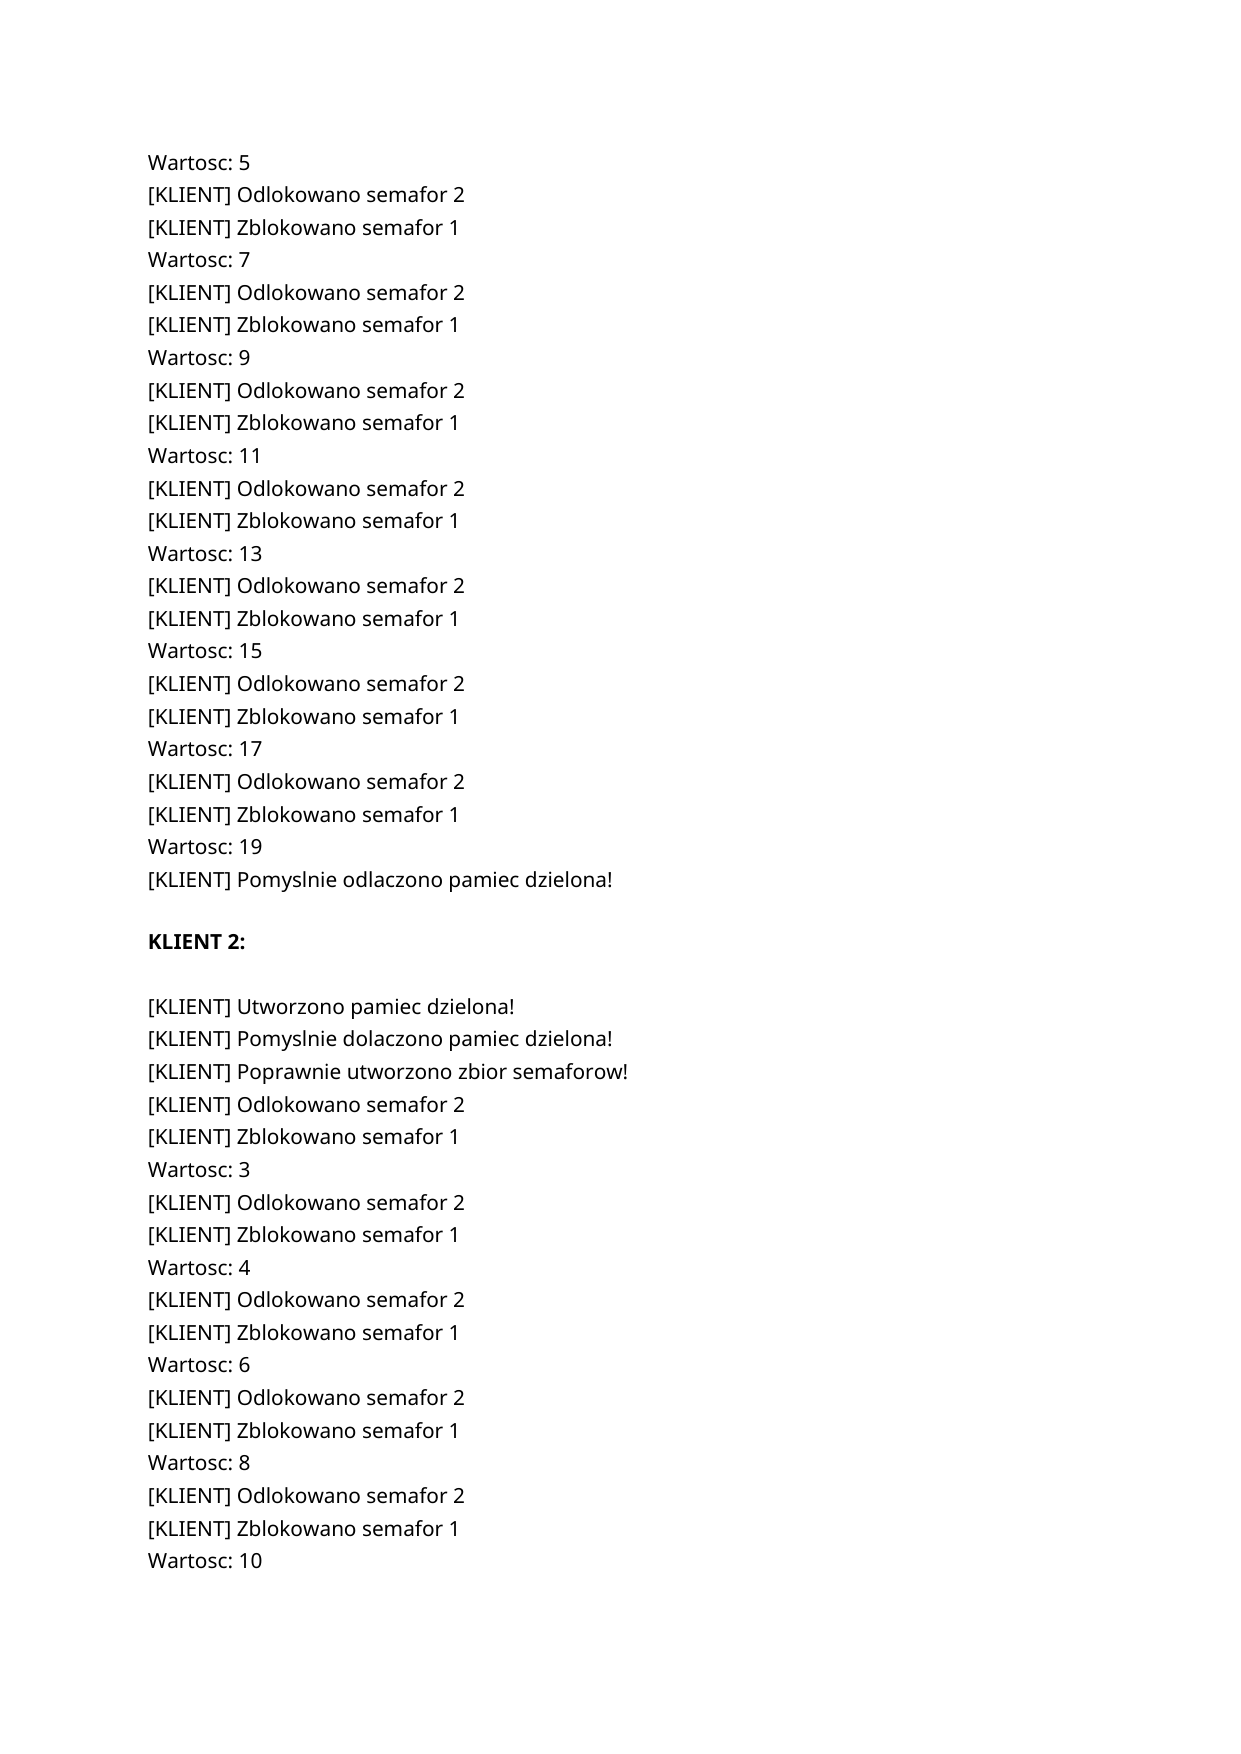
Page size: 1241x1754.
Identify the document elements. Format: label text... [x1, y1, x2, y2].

text Wartosc: 17 [148, 734, 1093, 763]
text Wartosc: 6 [148, 1351, 1093, 1379]
text [KLIENT] Poprawnie utworzono zbior semaforow! [148, 1057, 1093, 1086]
text [KLIENT] Zblokowano semafor 1 [148, 1220, 1093, 1249]
text [KLIENT] Odlokowano semafor 2 [148, 376, 1093, 404]
text [KLIENT] Odlokowano semafor 2 [148, 1090, 1093, 1118]
text Wartosc: 5 [148, 148, 1093, 176]
text [KLIENT] Odlokowano semafor 2 [148, 571, 1093, 600]
text Wartosc: 15 [148, 637, 1093, 665]
text Wartosc: 13 [148, 539, 1093, 567]
text [KLIENT] Odlokowano semafor 2 [148, 474, 1093, 502]
text [KLIENT] Zblokowano semafor 1 [148, 1514, 1093, 1542]
text [KLIENT] Pomyslnie odlaczono pamiec dzielona! [148, 865, 1093, 893]
text [KLIENT] Odlokowano semafor 2 [148, 767, 1093, 796]
text [KLIENT] Odlokowano semafor 2 [148, 180, 1093, 209]
text [KLIENT] Zblokowano semafor 1 [148, 800, 1093, 828]
text [KLIENT] Zblokowano semafor 1 [148, 408, 1093, 437]
text Wartosc: 8 [148, 1448, 1093, 1477]
text [KLIENT] Zblokowano semafor 1 [148, 213, 1093, 241]
text Wartosc: 4 [148, 1253, 1093, 1281]
text [KLIENT] Zblokowano semafor 1 [148, 1122, 1093, 1151]
text [KLIENT] Odlokowano semafor 2 [148, 1481, 1093, 1509]
text Wartosc: 19 [148, 832, 1093, 861]
text [KLIENT] Zblokowano semafor 1 [148, 506, 1093, 535]
text Wartosc: 10 [148, 1546, 1093, 1575]
text [KLIENT] Zblokowano semafor 1 [148, 311, 1093, 339]
text Wartosc: 3 [148, 1155, 1093, 1183]
text Wartosc: 7 [148, 245, 1093, 274]
text [KLIENT] Odlokowano semafor 2 [148, 278, 1093, 306]
text [KLIENT] Zblokowano semafor 1 [148, 702, 1093, 730]
text [KLIENT] Zblokowano semafor 1 [148, 1318, 1093, 1346]
text Wartosc: 11 [148, 441, 1093, 469]
text KLIENT 2: [148, 927, 1093, 955]
text Wartosc: 9 [148, 343, 1093, 372]
text [KLIENT] Odlokowano semafor 2 [148, 1188, 1093, 1216]
text [KLIENT] Pomyslnie dolaczono pamiec dzielona! [148, 1024, 1093, 1053]
text [KLIENT] Odlokowano semafor 2 [148, 1383, 1093, 1412]
text [KLIENT] Zblokowano semafor 1 [148, 604, 1093, 632]
text [KLIENT] Zblokowano semafor 1 [148, 1416, 1093, 1444]
text [KLIENT] Odlokowano semafor 2 [148, 669, 1093, 698]
text [KLIENT] Odlokowano semafor 2 [148, 1285, 1093, 1314]
text [KLIENT] Utworzono pamiec dzielona! [148, 992, 1093, 1020]
